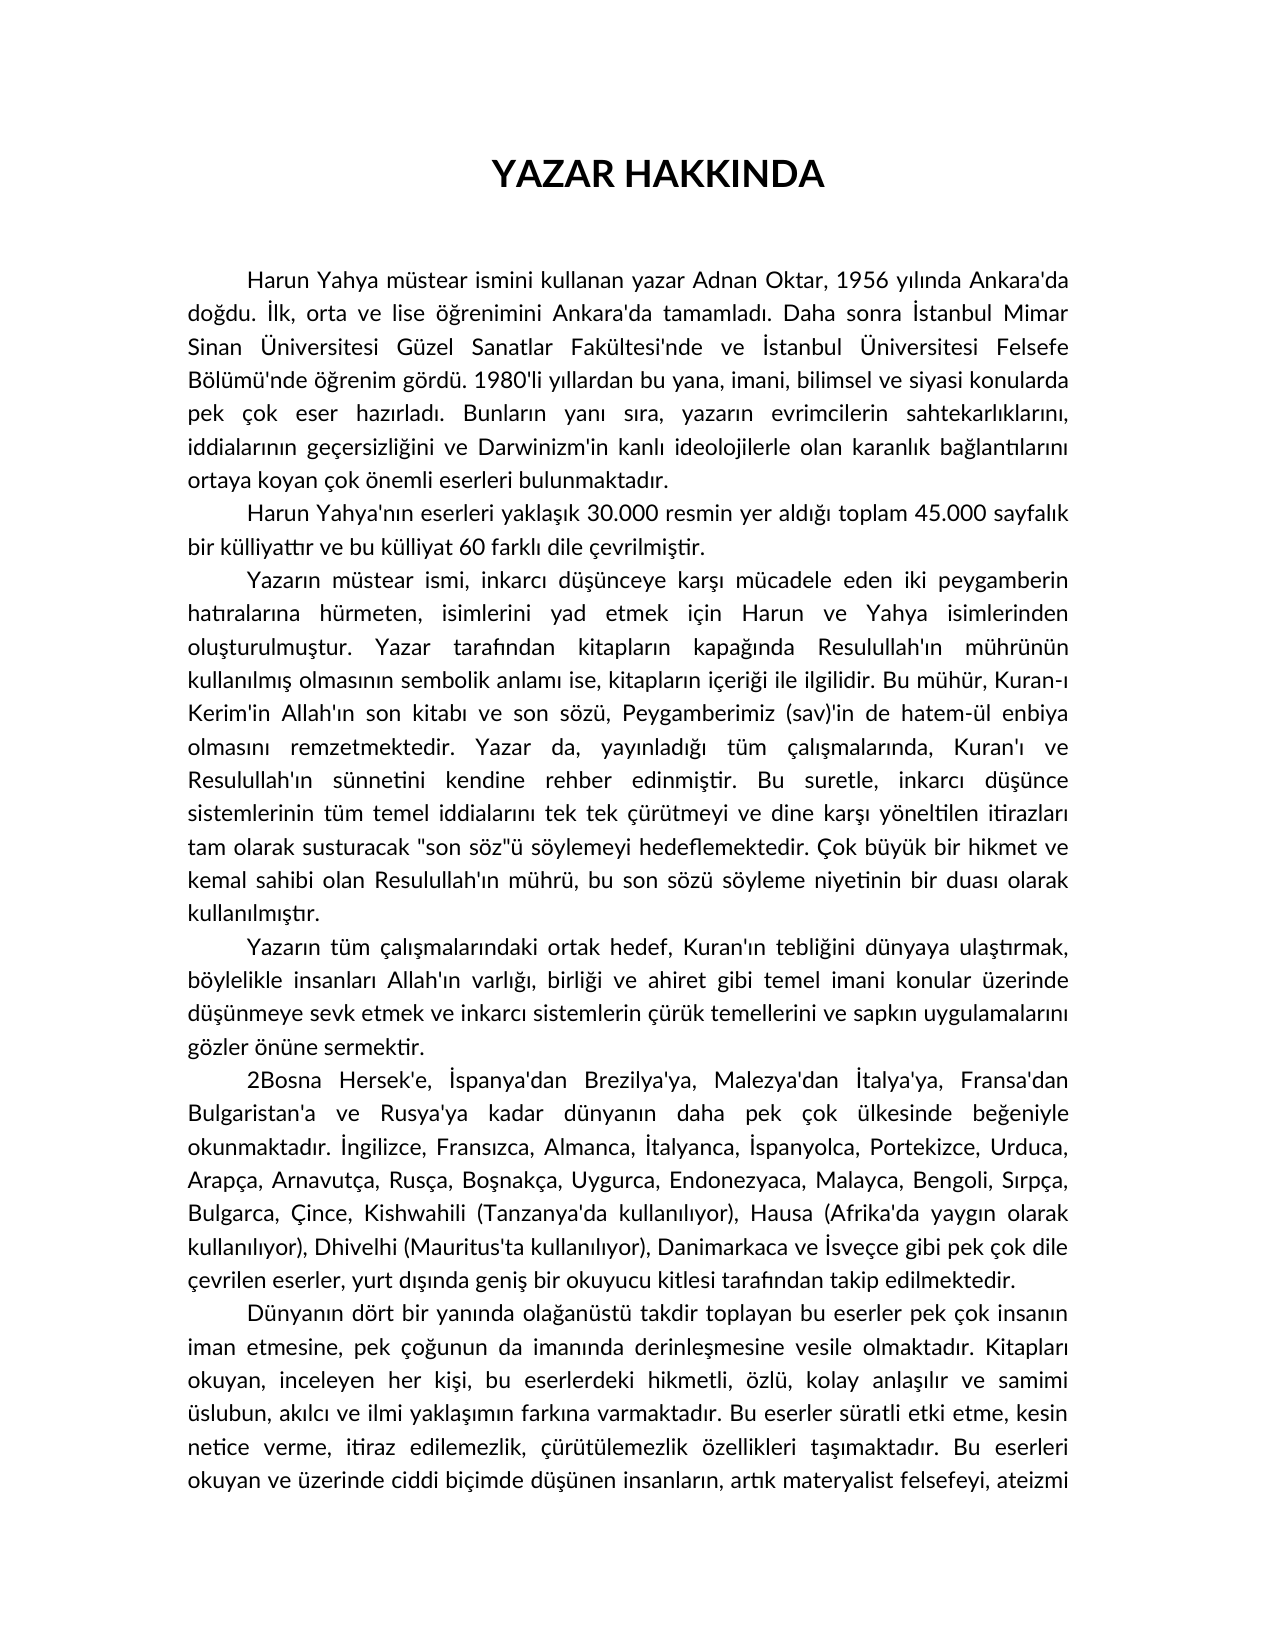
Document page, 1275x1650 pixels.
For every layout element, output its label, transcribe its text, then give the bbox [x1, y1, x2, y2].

text YAZAR HAKKINDA [187, 150, 1070, 195]
text Harun Yahya'nın eserleri yaklaşık 30.000 resmin yer aldığı toplam 45.000 sayfalık bir külliyattır ve bu külliyat 60 farklı dile çevrilmiştir. [187, 495, 1070, 562]
text 2Bosna Hersek'e, İspanya'dan Brezilya'ya, Malezya'dan İtalya'ya, Fransa'dan Bulgaristan'a ve Rusya'ya kadar dünyanın daha pek çok ülkesinde beğeniyle okunmaktadır. İngilizce, Fransızca, Almanca, İtalyanca, İspanyolca, Portekizce, Urduca, Arapça, Arnavutça, Rusça, Boşnakça, Uygurca, Endonezyaca, Malayca, Bengoli, Sırpça, Bulgarca, Çince, Kishwahili (Tanzanya'da kullanılıyor), Hausa (Afrika'da yaygın olarak kullanılıyor), Dhivelhi (Mauritus'ta kullanılıyor), Danimarkaca ve İsveçce gibi pek çok dile çevrilen eserler, yurt dışında geniş bir okuyucu kitlesi tarafından takip edilmektedir. [187, 1062, 1070, 1295]
text Harun Yahya müstear ismini kullanan yazar Adnan Oktar, 1956 yılında Ankara'da doğdu. İlk, orta ve lise öğrenimini Ankara'da tamamladı. Daha sonra İstanbul Mimar Sinan Üniversitesi Güzel Sanatlar Fakültesi'nde ve İstanbul Üniversitesi Felsefe Bölümü'nde öğrenim gördü. 1980'li yıllardan bu yana, imani, bilimsel ve siyasi konularda pek çok eser hazırladı. Bunların yanı sıra, yazarın evrimcilerin sahtekarlıklarını, iddialarının geçersizliğini ve Darwinizm'in kanlı ideolojilerle olan karanlık bağlantılarını ortaya koyan çok önemli eserleri bulunmaktadır. [187, 262, 1070, 495]
text Yazarın müstear ismi, inkarcı düşünceye karşı mücadele eden iki peygamberin hatıralarına hürmeten, isimlerini yad etmek için Harun ve Yahya isimlerinden oluşturulmuştur. Yazar tarafından kitapların kapağında Resulullah'ın mührünün kullanılmış olmasının sembolik anlamı ise, kitapların içeriği ile ilgilidir. Bu mühür, Kuran-ı Kerim'in Allah'ın son kitabı ve son sözü, Peygamberimiz (sav)'in de hatem-ül enbiya olmasını remzetmektedir. Yazar da, yayınladığı tüm çalışmalarında, Kuran'ı ve Resulullah'ın sünnetini kendine rehber edinmiştir. Bu suretle, inkarcı düşünce sistemlerinin tüm temel iddialarını tek tek çürütmeyi ve dine karşı yöneltilen itirazları tam olarak susturacak "son söz"ü söylemeyi hedeflemektedir. Çok büyük bir hikmet ve kemal sahibi olan Resulullah'ın mührü, bu son sözü söyleme niyetinin bir duası olarak kullanılmıştır. [187, 562, 1070, 928]
text Yazarın tüm çalışmalarındaki ortak hedef, Kuran'ın tebliğini dünyaya ulaştırmak, böylelikle insanları Allah'ın varlığı, birliği ve ahiret gibi temel imani konular üzerinde düşünmeye sevk etmek ve inkarcı sistemlerin çürük temellerini ve sapkın uygulamalarını gözler önüne sermektir. [187, 928, 1070, 1062]
text Dünyanın dört bir yanında olağanüstü takdir toplayan bu eserler pek çok insanın iman etmesine, pek çoğunun da imanında derinleşmesine vesile olmaktadır. Kitapları okuyan, inceleyen her kişi, bu eserlerdeki hikmetli, özlü, kolay anlaşılır ve samimi üslubun, akılcı ve ilmi yaklaşımın farkına varmaktadır. Bu eserler süratli etki etme, kesin netice verme, itiraz edilemezlik, çürütülemezlik özellikleri taşımaktadır. Bu eserleri okuyan ve üzerinde ciddi biçimde düşünen insanların, artık materyalist felsefeyi, ateizmi [187, 1295, 1070, 1495]
